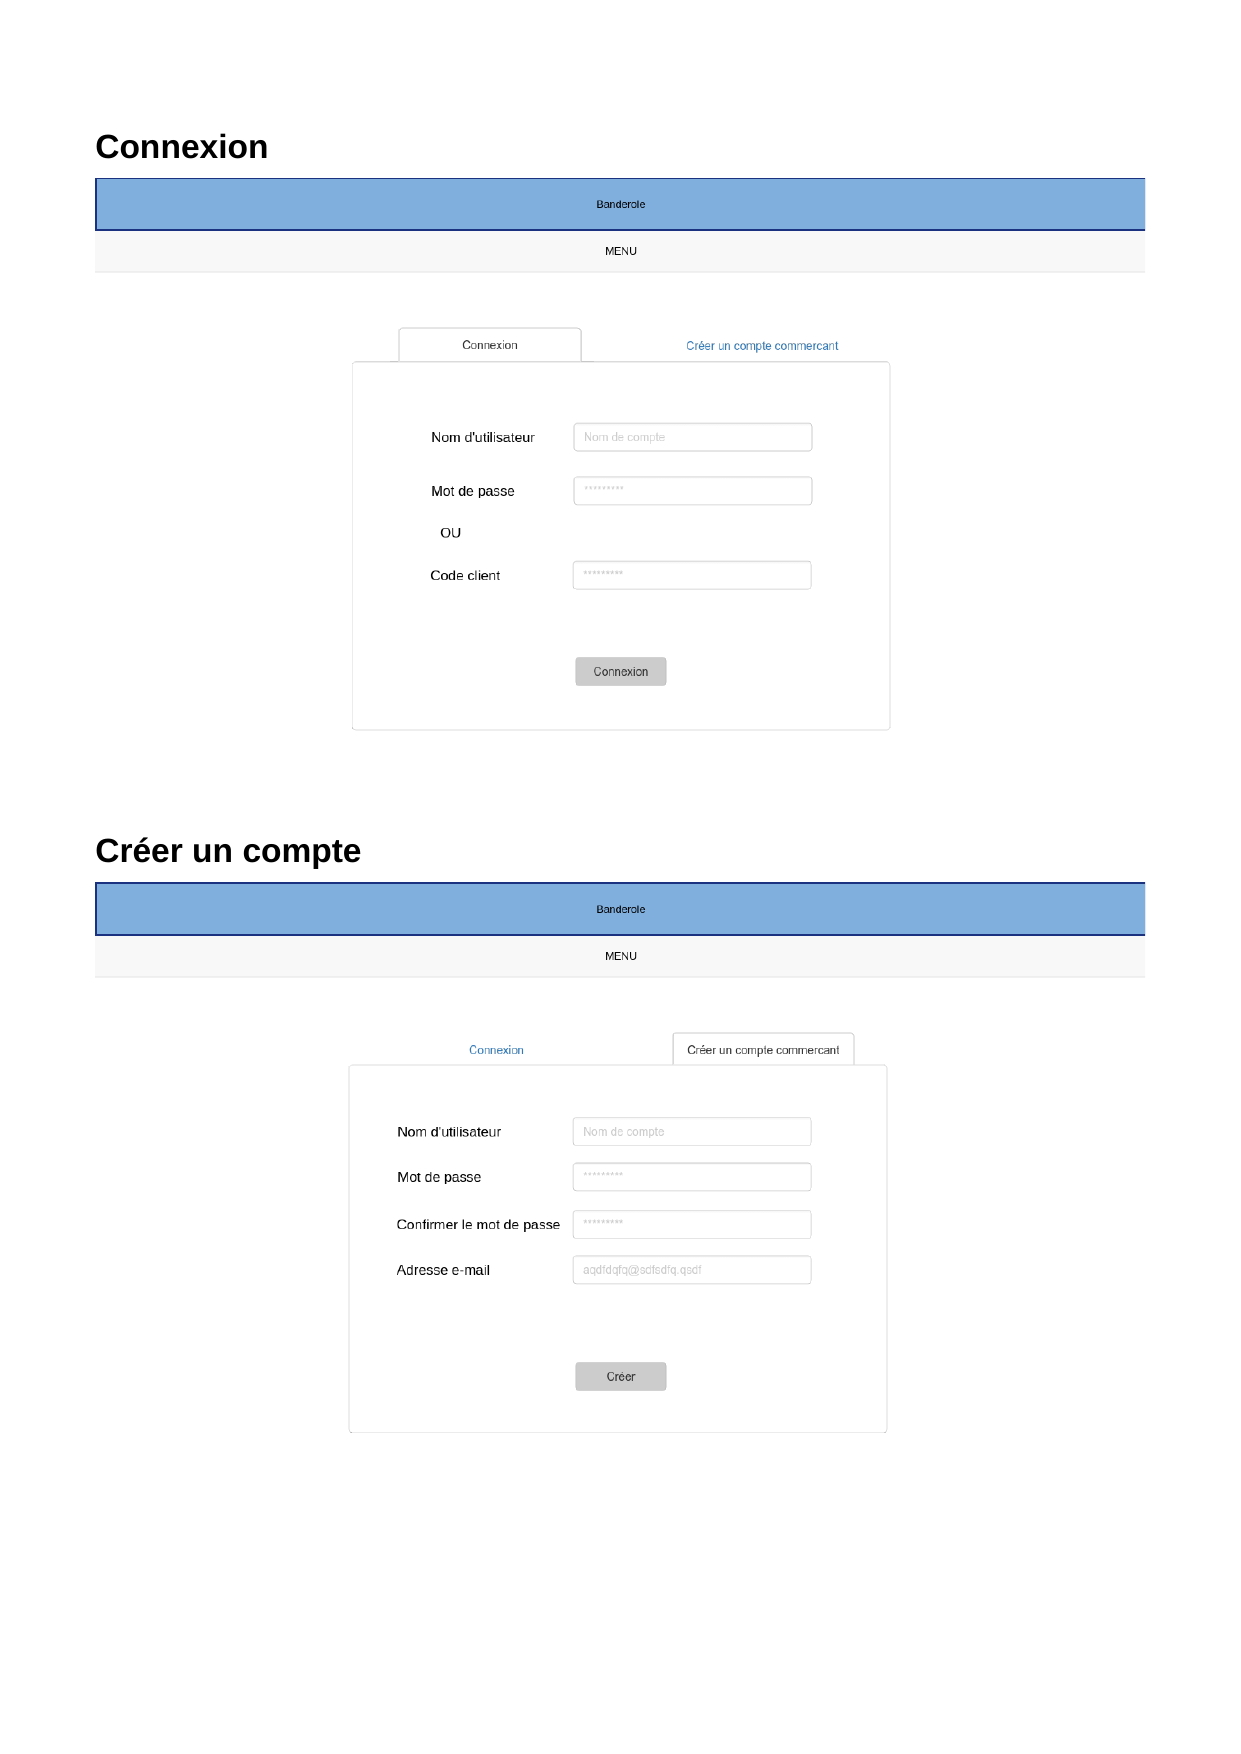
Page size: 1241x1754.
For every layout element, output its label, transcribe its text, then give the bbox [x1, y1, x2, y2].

picture [95, 178, 1146, 769]
picture [95, 882, 1146, 1474]
subtitle Créer un compte [95, 831, 1145, 870]
subtitle Connexion [95, 127, 1145, 166]
